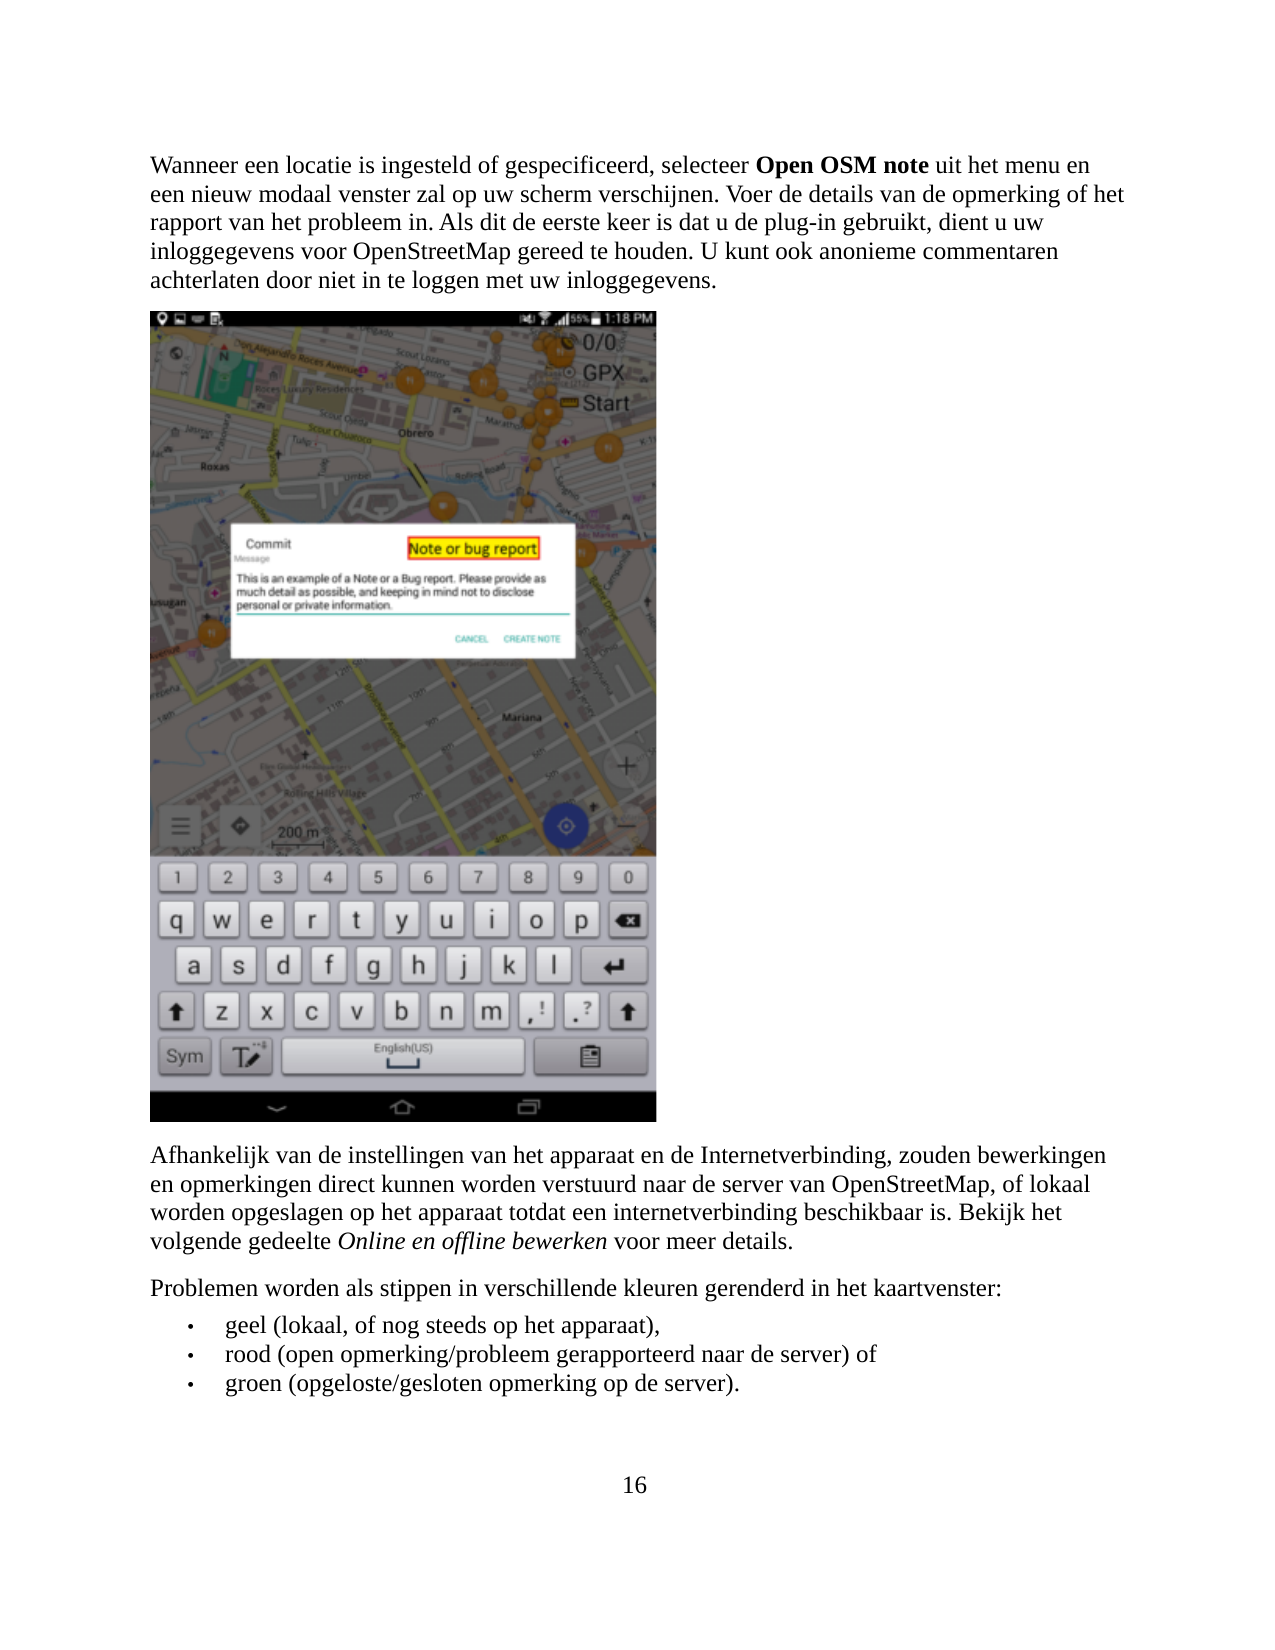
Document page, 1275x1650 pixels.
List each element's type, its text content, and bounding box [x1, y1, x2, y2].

list rood (open opmerking/probleem gerapporteerd naar de server) of [187, 1339, 1125, 1368]
list geel (lokaal, of nog steeds op het apparaat), [187, 1311, 1125, 1339]
text Afhankelijk van de instellingen van het apparaat en de Internetverbinding, zouden bewerkingen en opmerkingen direct kunnen worden verstuurd naar de server van OpenStreetMap, of lokaal worden opgeslagen op het apparaat totdat een internetverbinding beschikbaar is. Bekijk het volgende gedeelte Online en offline bewerken voor meer details. [150, 1140, 1125, 1255]
text Wanneer een locatie is ingesteld of gespecificeerd, selecteer Open OSM note uit het menu en een nieuw modaal venster zal op uw scherm verschijnen. Voer de details van de opmerking of het rapport van het probleem in. Als dit de eerste keer is dat u de plug-in gebruikt, dient u uw inloggegevens voor OpenStreetMap gereed te houden. U kunt ook anonieme commentaren achterlaten door niet in te loggen met uw inloggegevens. [150, 150, 1125, 294]
list groen (opgeloste/gesloten opmerking op de server). [187, 1368, 1125, 1397]
picture [150, 311, 657, 1122]
text Problemen worden als stippen in verschillende kleuren gerenderd in het kaartvenster: [150, 1273, 1125, 1302]
